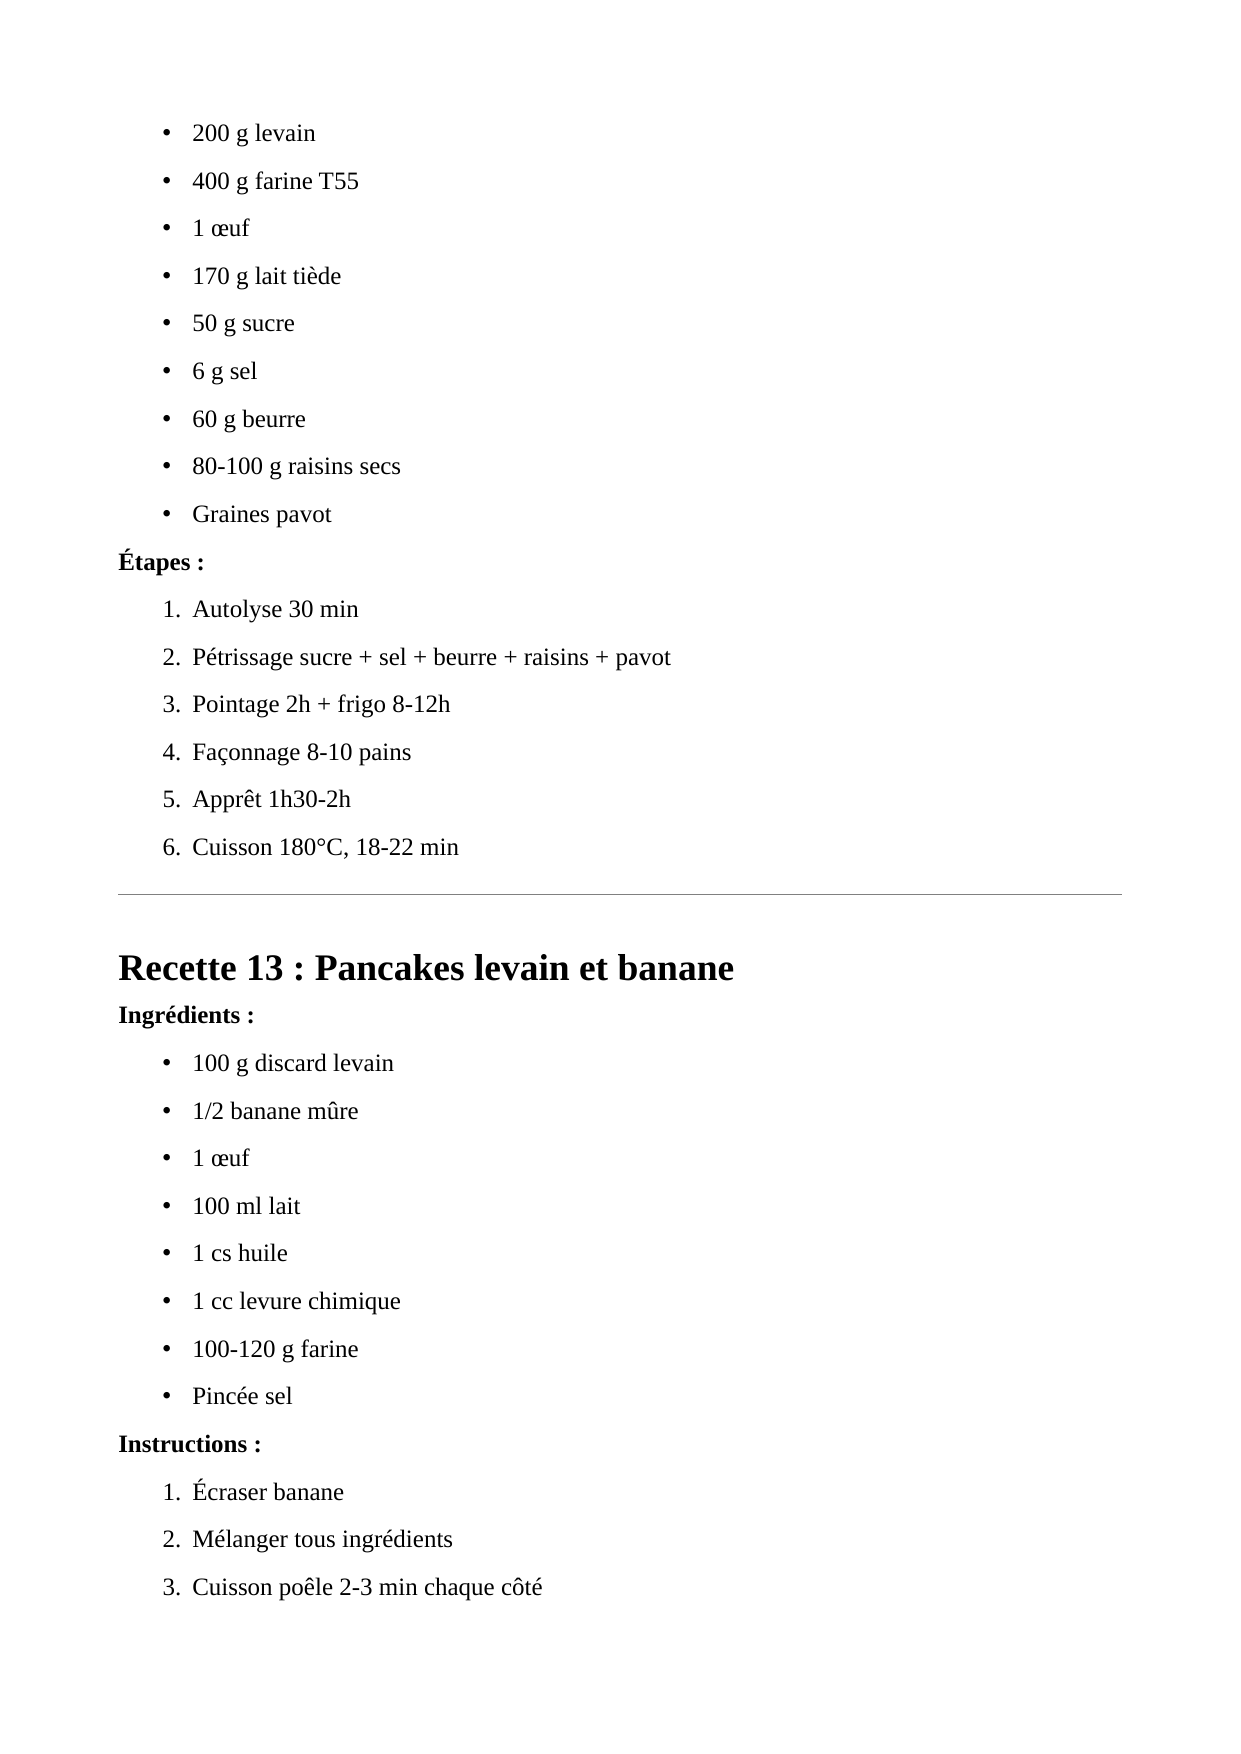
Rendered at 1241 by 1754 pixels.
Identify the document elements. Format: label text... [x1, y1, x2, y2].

list Apprêt 1h30-2h [162, 784, 1122, 813]
list 1 cc levure chimique [162, 1286, 1122, 1315]
list 100 ml lait [162, 1191, 1122, 1220]
list Façonnage 8-10 pains [162, 737, 1122, 766]
list Cuisson poêle 2-3 min chaque côté [162, 1572, 1122, 1601]
list Autolyse 30 min [162, 594, 1122, 623]
list 1 œuf [162, 213, 1122, 242]
text Instructions : [118, 1429, 1122, 1458]
list Écraser banane [162, 1477, 1122, 1505]
list 60 g beurre [162, 404, 1122, 432]
list 170 g lait tiède [162, 261, 1122, 290]
text Ingrédients : [118, 1001, 1122, 1029]
list Pincée sel [162, 1381, 1122, 1410]
text Étapes : [118, 547, 1122, 575]
list 100 g discard levain [162, 1048, 1122, 1077]
list 6 g sel [162, 356, 1122, 385]
list 100-120 g farine [162, 1334, 1122, 1362]
list 1 œuf [162, 1143, 1122, 1172]
list Mélanger tous ingrédients [162, 1524, 1122, 1553]
list 1 cs huile [162, 1238, 1122, 1267]
list Pointage 2h + frigo 8-12h [162, 689, 1122, 718]
list Graines pavot [162, 499, 1122, 528]
list 1/2 banane mûre [162, 1096, 1122, 1124]
list 400 g farine T55 [162, 166, 1122, 194]
list 200 g levain [162, 118, 1122, 147]
list 50 g sucre [162, 308, 1122, 337]
subtitle Recette 13 : Pancakes levain et banane [118, 945, 1122, 988]
list Pétrissage sucre + sel + beurre + raisins + pavot [162, 642, 1122, 671]
list Cuisson 180°C, 18-22 min [162, 832, 1122, 861]
list 80-100 g raisins secs [162, 451, 1122, 480]
